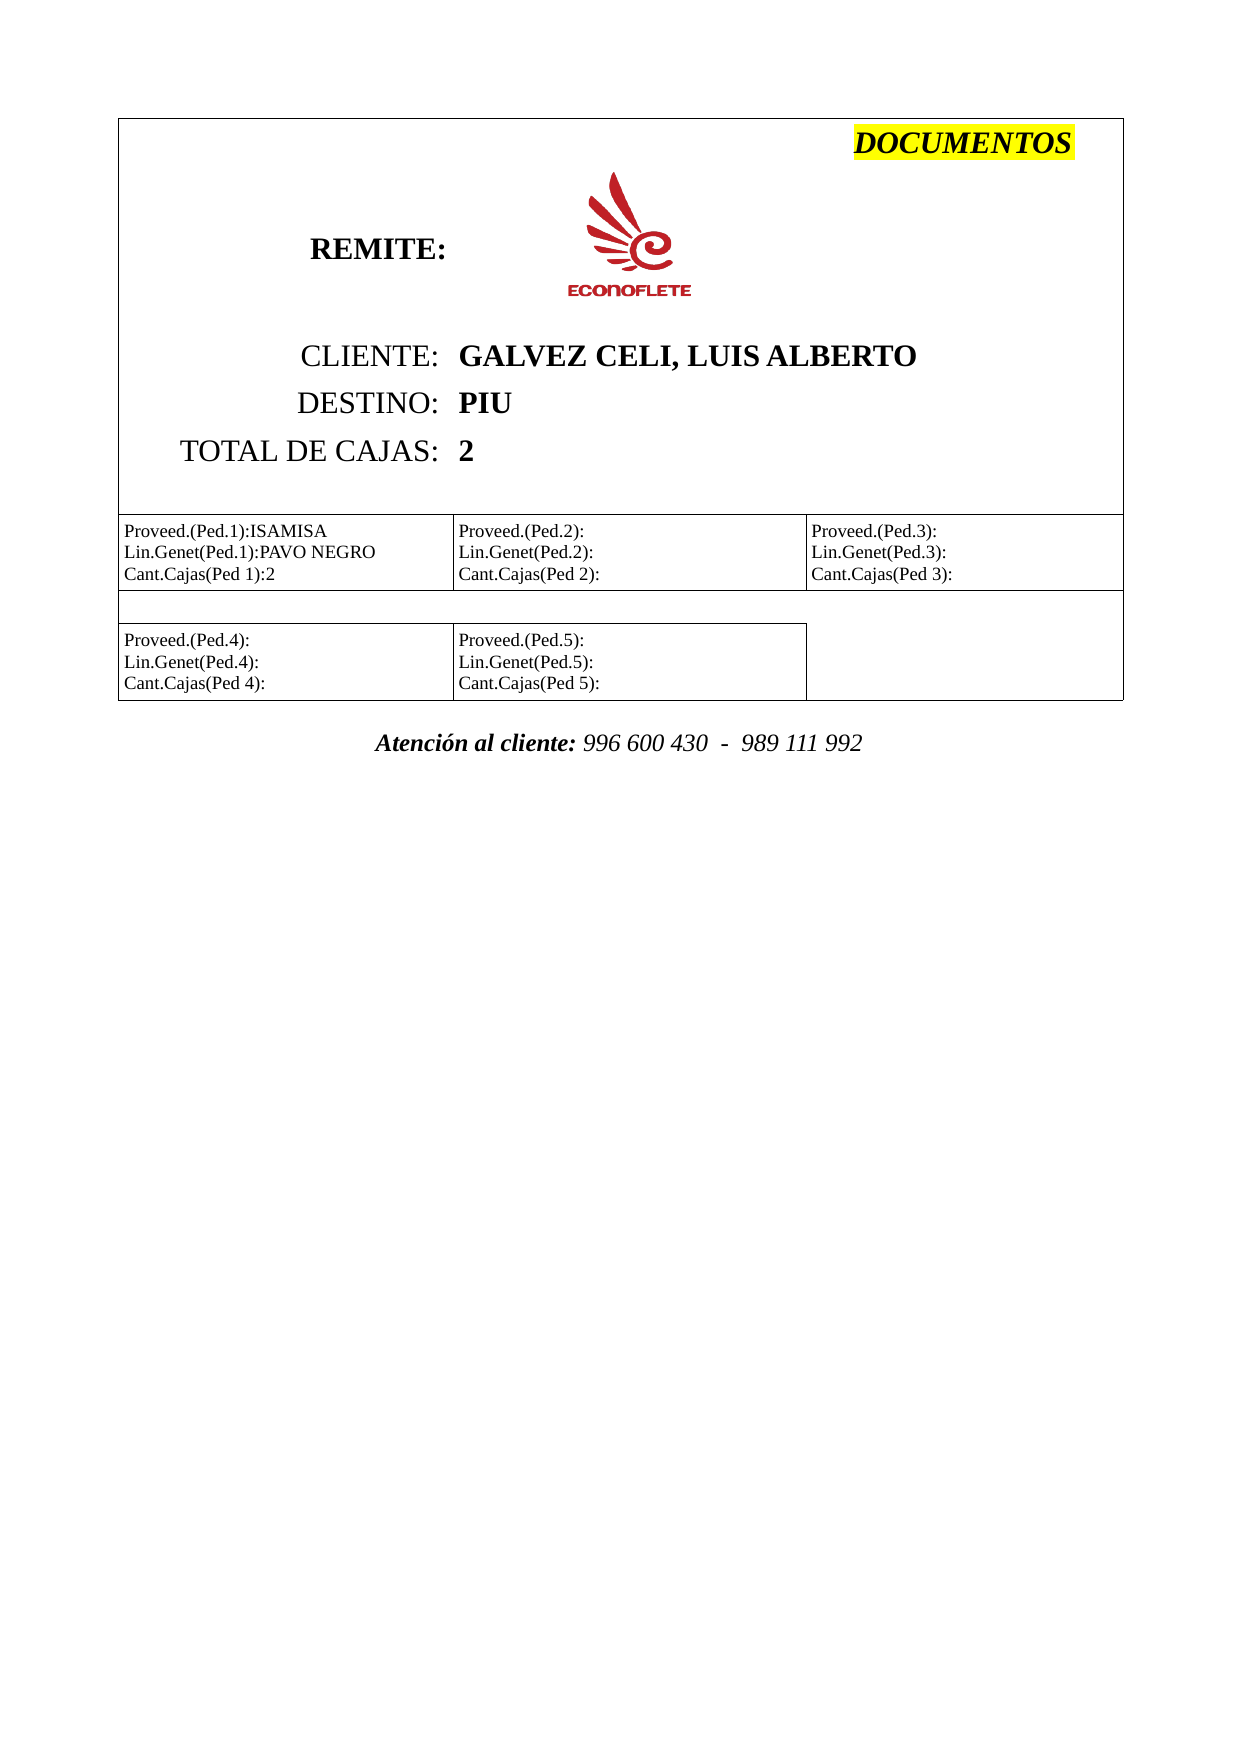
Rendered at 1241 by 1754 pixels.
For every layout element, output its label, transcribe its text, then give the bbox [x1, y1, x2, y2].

table_cell [119, 591, 453, 623]
table_cell 2 [453, 426, 1123, 474]
table_header [119, 119, 453, 166]
table_cell Proveed.(Ped.2): Lin.Genet(Ped.2): Cant.Cajas(Ped 2): [454, 515, 806, 590]
table_cell [119, 474, 453, 514]
text Atención al cliente: 996 600 430 - 989 111 992 [118, 728, 1122, 757]
table_header DOCUMENTOS [806, 119, 1123, 166]
table_cell CLIENTE: [119, 332, 453, 379]
table_cell [806, 166, 1123, 332]
table_cell [453, 474, 806, 514]
table_cell [806, 474, 1123, 514]
table_cell GALVEZ CELI, LUIS ALBERTO [453, 332, 1123, 379]
table_cell DESTINO: [119, 379, 453, 426]
picture [552, 171, 707, 297]
table_cell TOTAL DE CAJAS: [119, 426, 453, 474]
table_cell Proveed.(Ped.5): Lin.Genet(Ped.5): Cant.Cajas(Ped 5): [454, 624, 806, 699]
table_header [453, 119, 806, 166]
table_cell [453, 591, 806, 623]
table_cell Proveed.(Ped.4): Lin.Genet(Ped.4): Cant.Cajas(Ped 4): [119, 624, 453, 699]
table_cell [453, 166, 806, 332]
table_cell [806, 379, 1123, 426]
table_cell Proveed.(Ped.3): Lin.Genet(Ped.3): Cant.Cajas(Ped 3): [807, 515, 1123, 590]
table_cell PIU [453, 379, 806, 426]
table_cell [806, 591, 1123, 623]
table_cell [807, 623, 1123, 699]
table_cell Proveed.(Ped.1):ISAMISA Lin.Genet(Ped.1):PAVO NEGRO Cant.Cajas(Ped 1):2 [119, 515, 453, 590]
table_cell REMITE: [119, 166, 453, 332]
